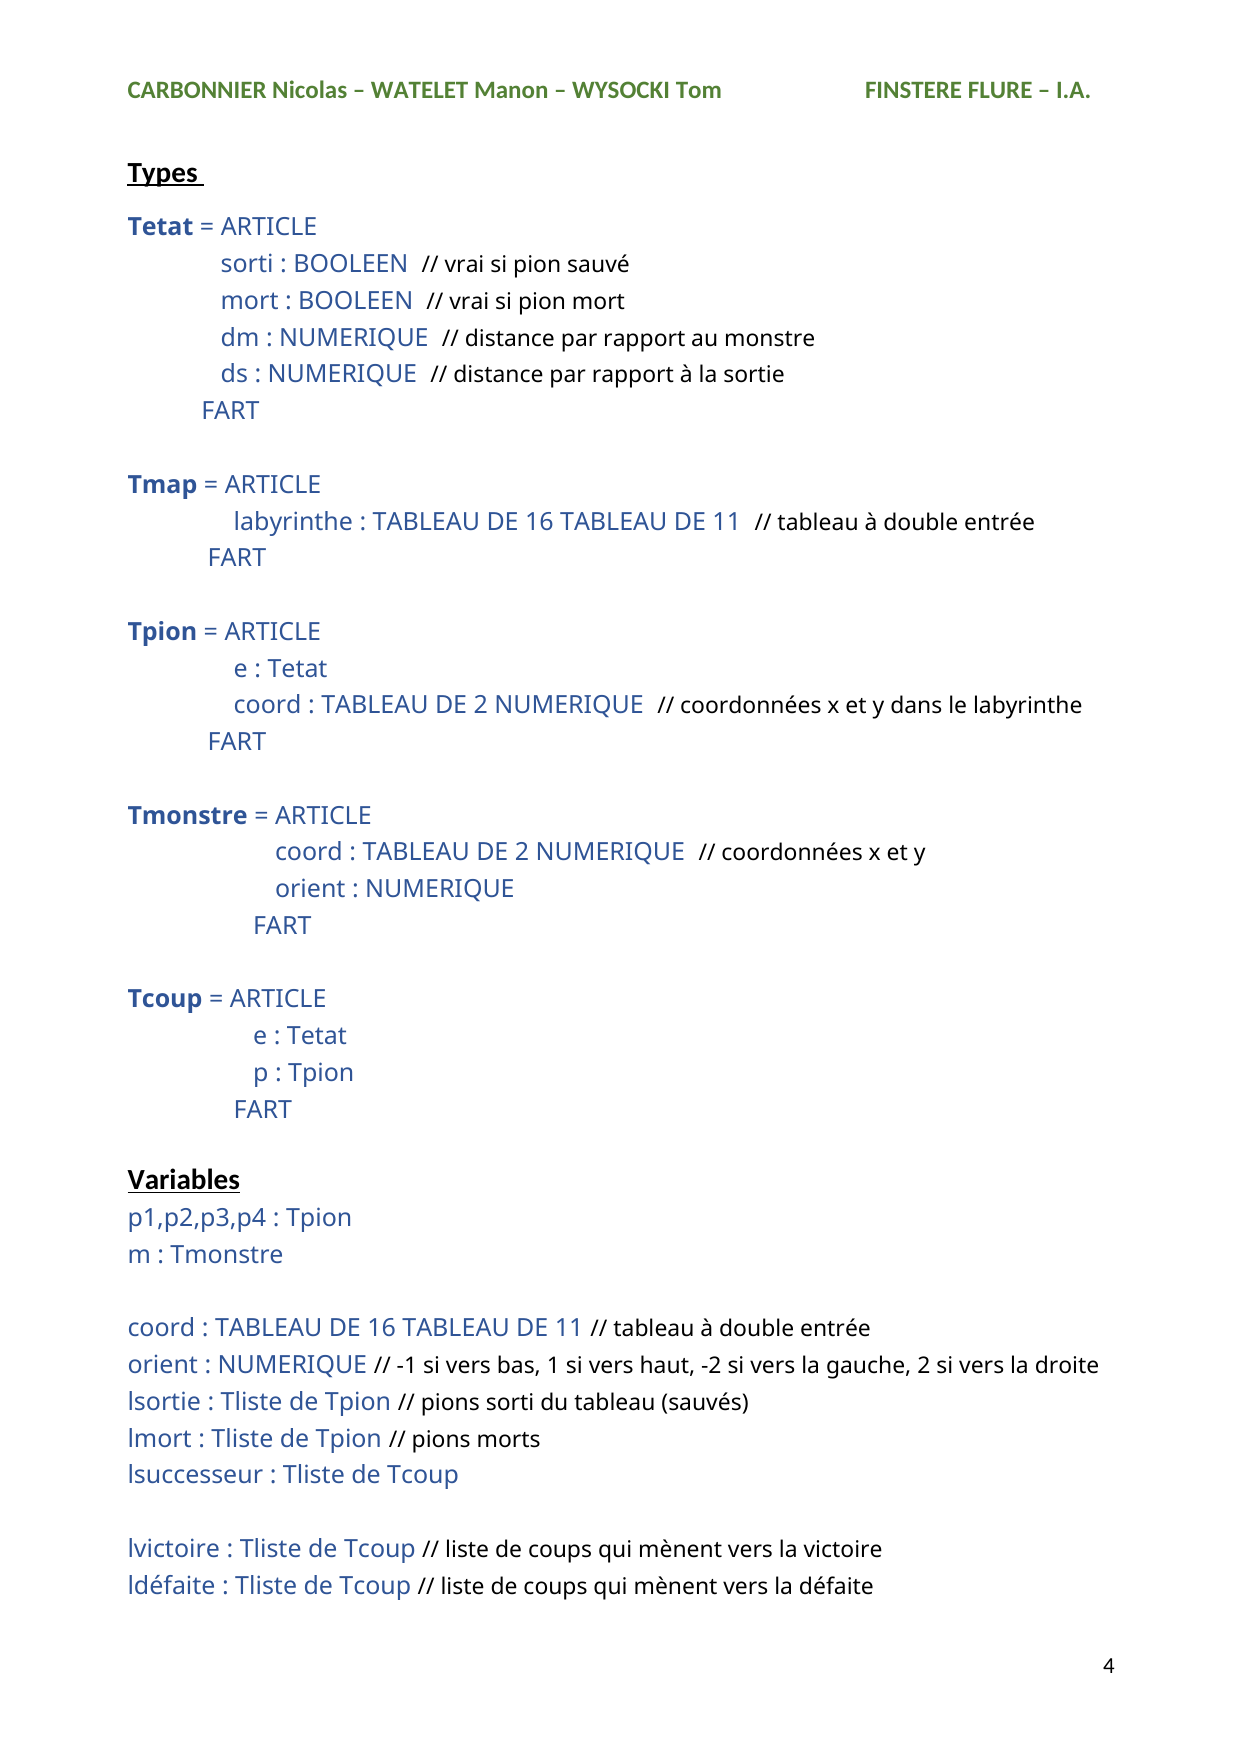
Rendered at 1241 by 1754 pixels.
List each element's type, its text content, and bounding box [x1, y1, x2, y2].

text lvictoire : Tliste de Tcoup // liste de coups qui mènent vers la victoire [127, 1531, 1114, 1564]
text Variables [127, 1161, 1114, 1197]
text Tpion = ARTICLE [127, 613, 1114, 647]
text p : Tpion [127, 1055, 1114, 1089]
text coord : TABLEAU DE 2 NUMERIQUE // coordonnées x et y dans le labyrinthe [127, 687, 1114, 721]
text Tcoup = ARTICLE [127, 981, 1114, 1015]
text sorti : BOOLEEN // vrai si pion sauvé [127, 246, 1114, 280]
text lmort : Tliste de Tpion // pions morts [127, 1420, 1114, 1454]
text FART [127, 908, 1114, 942]
text Tetat = ARTICLE [127, 209, 1114, 243]
text p1,p2,p3,p4 : Tpion [127, 1199, 1114, 1234]
text ds : NUMERIQUE // distance par rapport à la sortie [127, 356, 1114, 390]
text labyrinthe : TABLEAU DE 16 TABLEAU DE 11 // tableau à double entrée [127, 503, 1114, 537]
text Tmonstre = ARTICLE [127, 797, 1114, 831]
text coord : TABLEAU DE 16 TABLEAU DE 11 // tableau à double entrée [127, 1310, 1114, 1344]
text Types [127, 154, 1114, 189]
text Tmap = ARTICLE [127, 466, 1114, 500]
text FART [127, 724, 1114, 758]
text lsuccesseur : Tliste de Tcoup [127, 1457, 1114, 1491]
text coord : TABLEAU DE 2 NUMERIQUE // coordonnées x et y [201, 834, 1114, 868]
text FART [127, 393, 1114, 427]
text lsortie : Tliste de Tpion // pions sorti du tableau (sauvés) [127, 1383, 1114, 1417]
text orient : NUMERIQUE // -1 si vers bas, 1 si vers haut, -2 si vers la gauche, 2 si vers la droite [127, 1347, 1114, 1381]
text m : Tmonstre [127, 1236, 1114, 1270]
text e : Tetat [127, 1018, 1114, 1052]
text FART [127, 1091, 1114, 1126]
text mort : BOOLEEN // vrai si pion mort [127, 282, 1114, 317]
text orient : NUMERIQUE [201, 871, 1114, 905]
text dm : NUMERIQUE // distance par rapport au monstre [127, 319, 1114, 353]
text FART [127, 540, 1114, 574]
text ldéfaite : Tliste de Tcoup // liste de coups qui mènent vers la défaite [127, 1567, 1114, 1601]
text e : Tetat [127, 650, 1114, 684]
